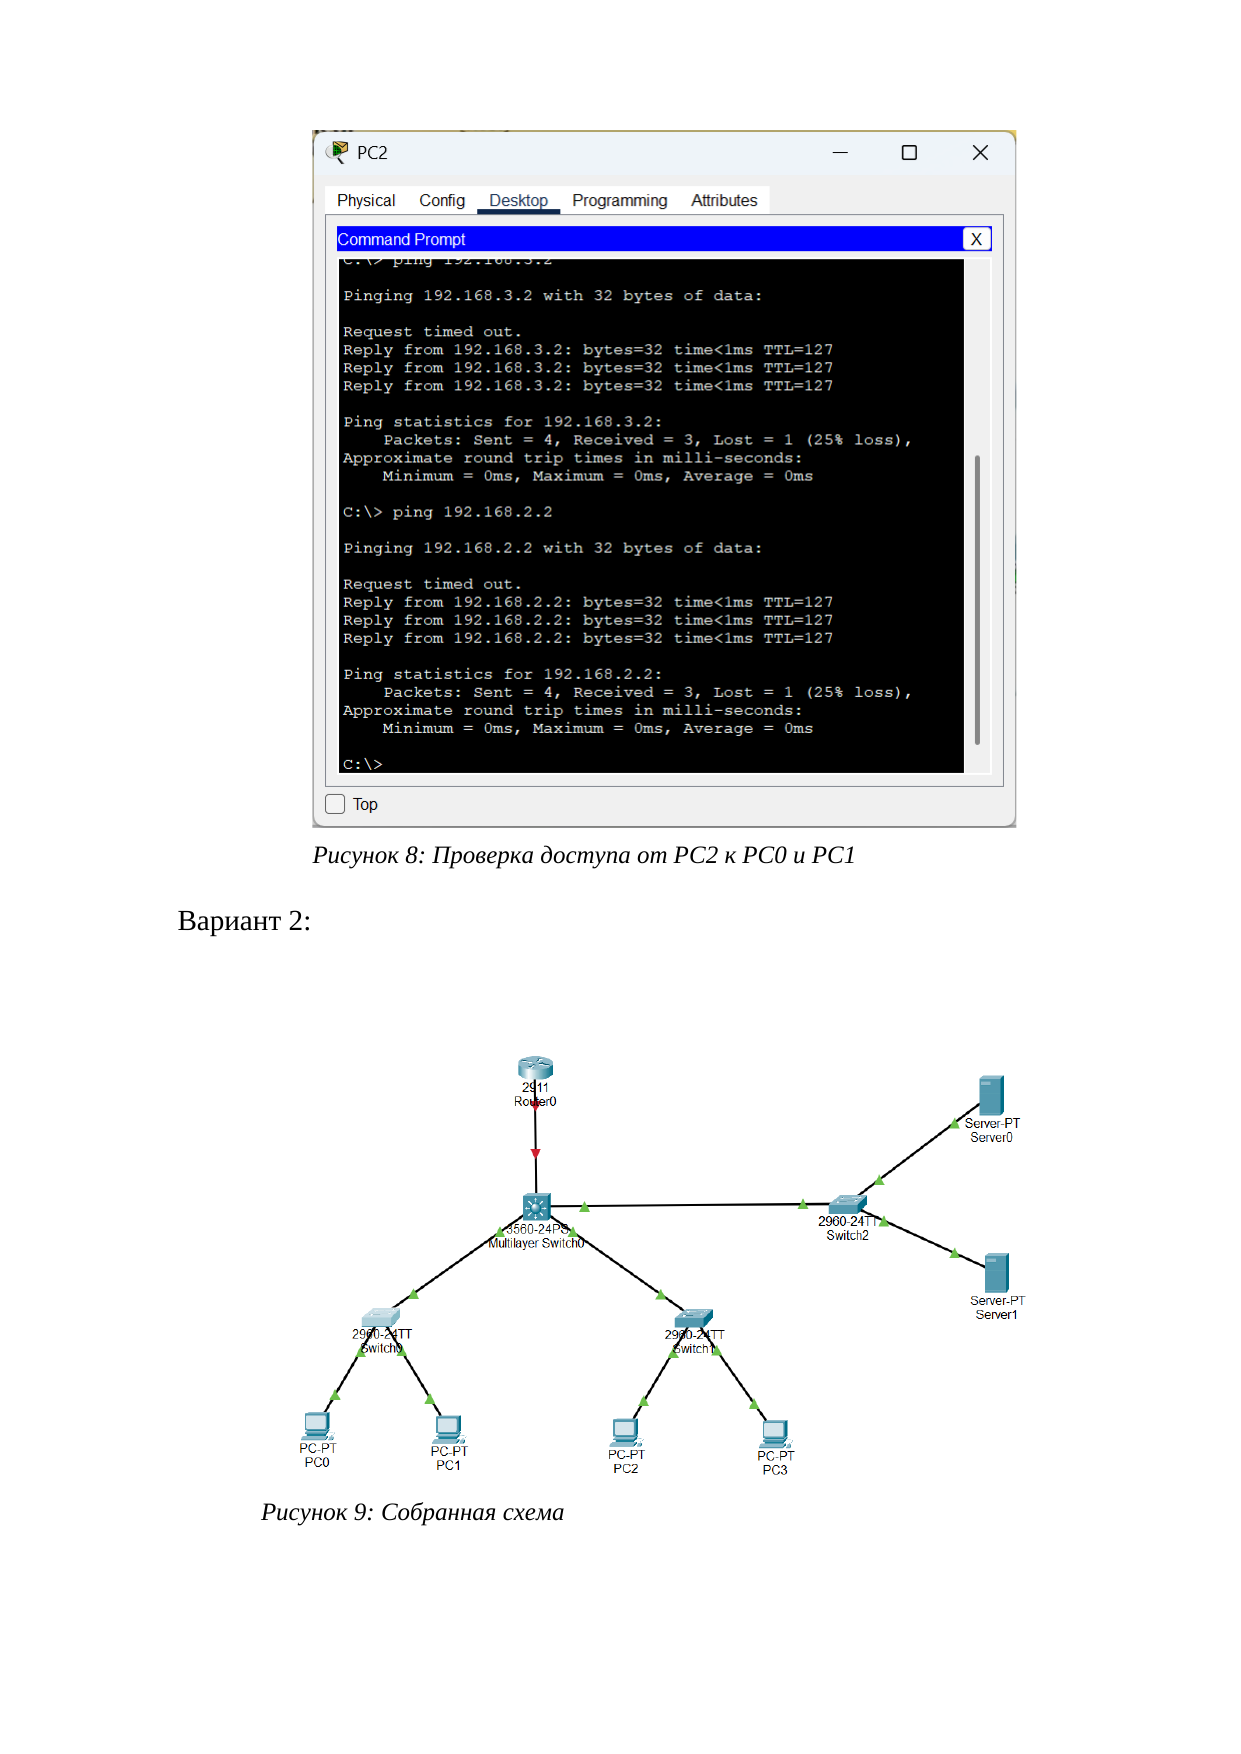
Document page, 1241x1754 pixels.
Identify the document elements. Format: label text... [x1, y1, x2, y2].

text Рисунок 8: Проверка доступа от PC2 к PC0 и PC1 [312, 828, 1017, 869]
text Вариант 2: [177, 903, 1152, 936]
picture [260, 1041, 1045, 1485]
picture [312, 130, 1017, 828]
text Рисунок 9: Собранная схема [261, 1485, 1045, 1526]
